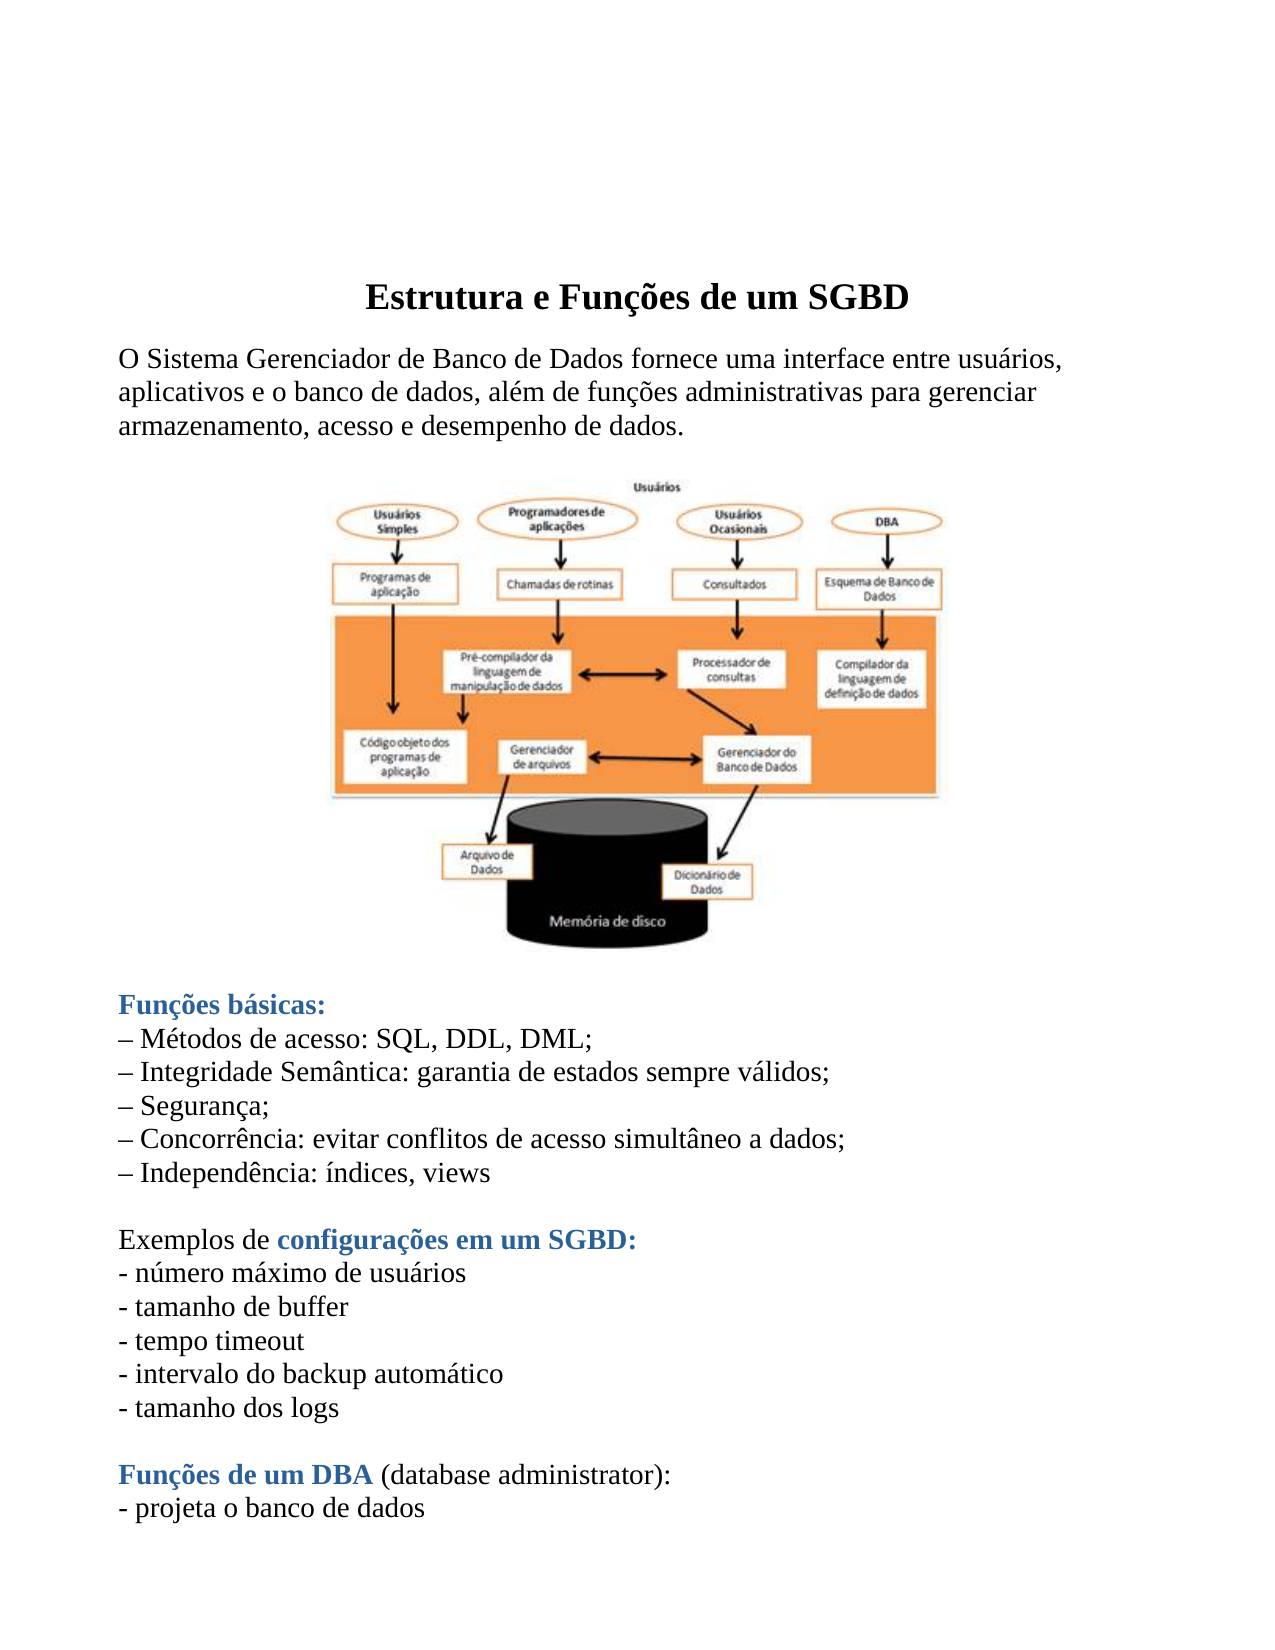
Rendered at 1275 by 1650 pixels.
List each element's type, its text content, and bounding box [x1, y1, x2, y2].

text – Segurança; [118, 1088, 1157, 1121]
text - número máximo de usuários [118, 1256, 1157, 1289]
text – Independência: índices, views [118, 1155, 1157, 1188]
text – Concorrência: evitar conflitos de acesso simultâneo a dados; [118, 1121, 1157, 1155]
text - tempo timeout [118, 1323, 1157, 1356]
text Exemplos de configurações em um SGBD: [118, 1222, 1157, 1256]
text - intervalo do backup automático [118, 1356, 1157, 1390]
text – Integridade Semântica: garantia de estados sempre válidos; [118, 1054, 1157, 1088]
text - tamanho dos logs [118, 1390, 1157, 1423]
text O Sistema Gerenciador de Banco de Dados fornece uma interface entre usuários, aplicativos e o banco de dados, além de funções administrativas para gerenciar armazenamento, acesso e desempenho de dados. [118, 341, 1186, 441]
text Estrutura e Funções de um SGBD [118, 274, 1157, 318]
text Funções básicas: [118, 987, 1157, 1021]
text - tamanho de buffer [118, 1289, 1157, 1323]
text – Métodos de acesso: SQL, DDL, DML; [118, 1021, 1157, 1054]
text Funções de um DBA (database administrator): [118, 1457, 1157, 1490]
text - projeta o banco de dados [118, 1490, 1157, 1524]
picture [326, 479, 949, 952]
